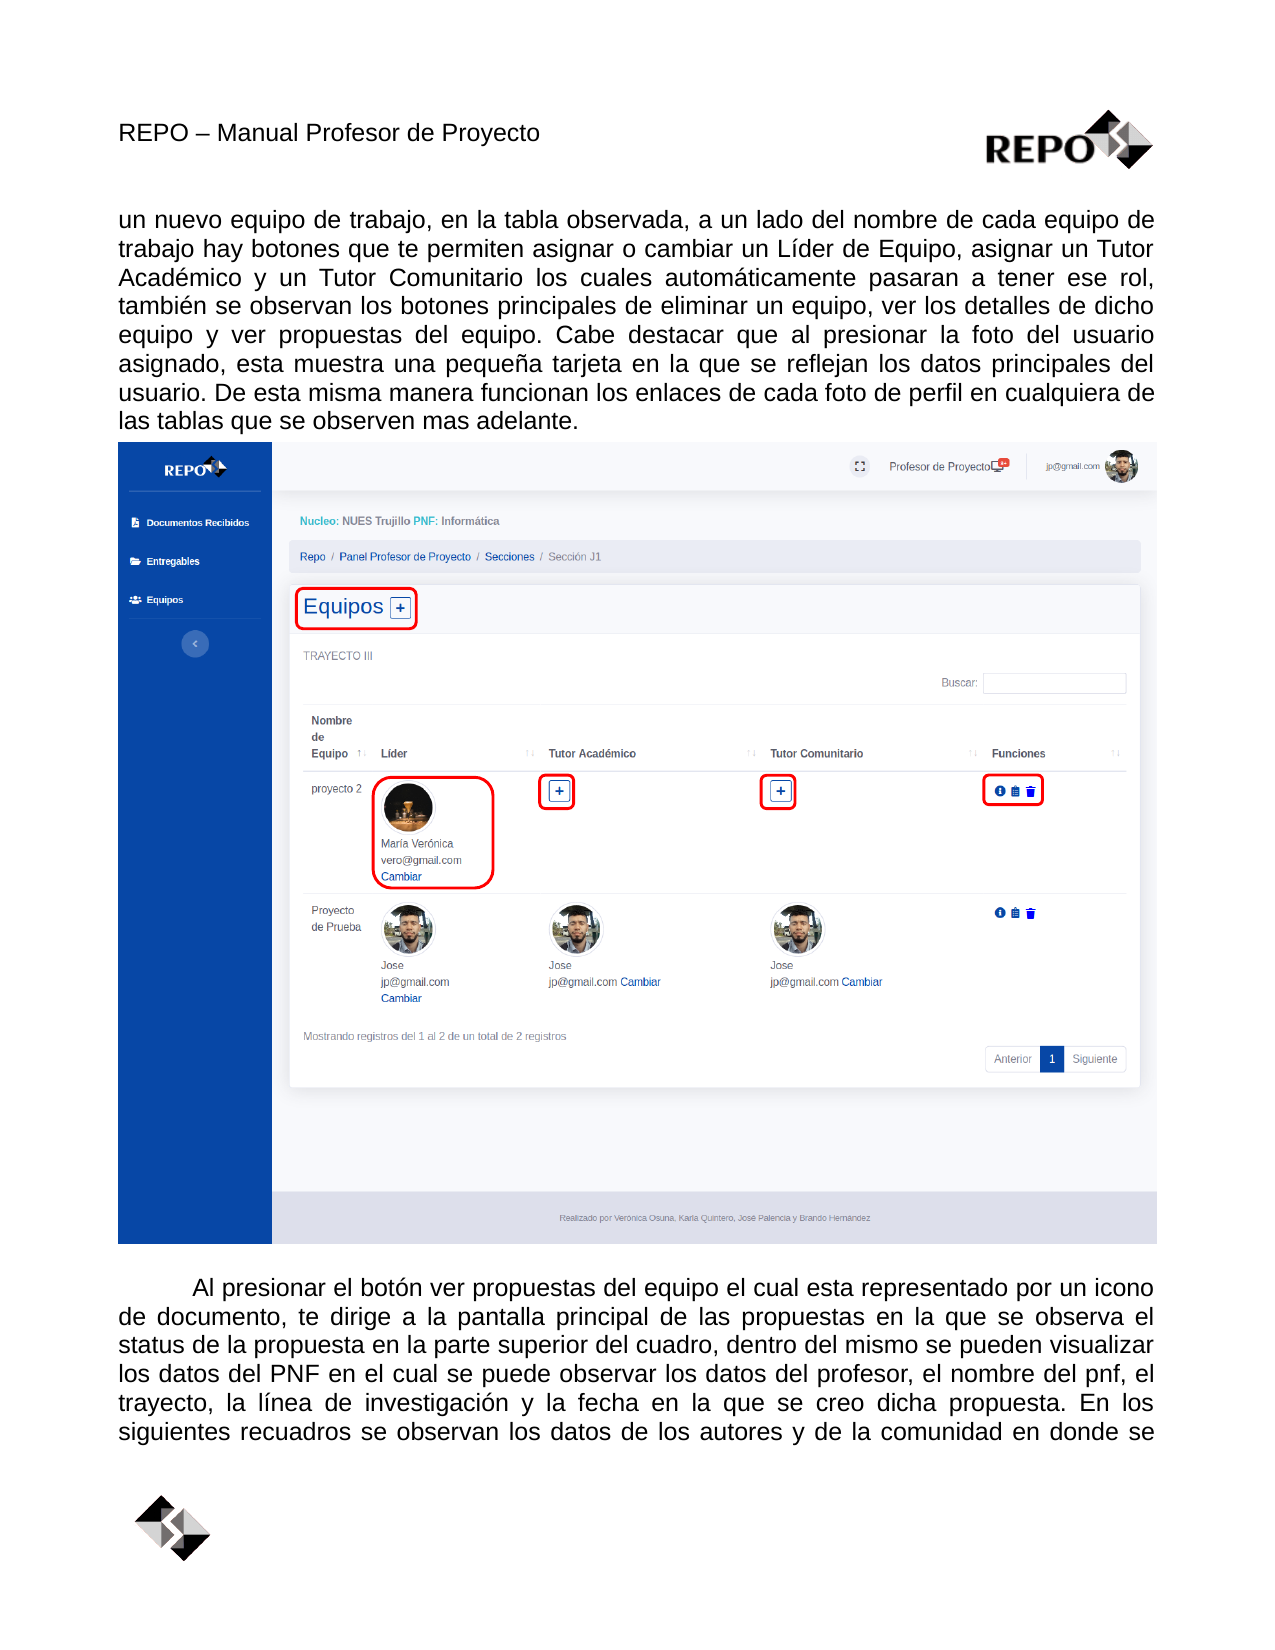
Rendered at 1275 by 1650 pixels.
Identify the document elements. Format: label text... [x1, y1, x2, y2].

picture [976, 101, 1157, 178]
text Al presionar el botón ver propuestas del equipo el cual esta representado por un icono de documento, te dirige a la pantalla principal de las propuestas en la que se observa el status de la propuesta en la parte superior del cuadro, dentro del mismo se pueden visualizar los datos del PNF en el cual se puede observar los datos del profesor, el nombre del pnf, el trayecto, la línea de investigación y la fecha en la que se creo dicha propuesta. En los siguientes recuadros se observan los datos de los autores y de la comunidad en donde se [118, 1273, 1157, 1445]
text un nuevo equipo de trabajo, en la tabla observada, a un lado del nombre de cada equipo de trabajo hay botones que te permiten asignar o cambiar un Líder de Equipo, asignar un Tutor Académico y un Tutor Comunitario los cuales automáticamente pasaran a tener ese rol, también se observan los botones principales de eliminar un equipo, ver los detalles de dicho equipo y ver propuestas del equipo. Cabe destacar que al presionar la foto del usuario asignado, esta muestra una pequeña tarjeta en la que se reflejan los datos principales del usuario. De esta misma manera funcionan los enlaces de cada foto de perfil en cualquiera de las tablas que se observen mas adelante. [118, 205, 1157, 435]
picture [132, 1491, 215, 1571]
picture [118, 442, 1157, 1244]
